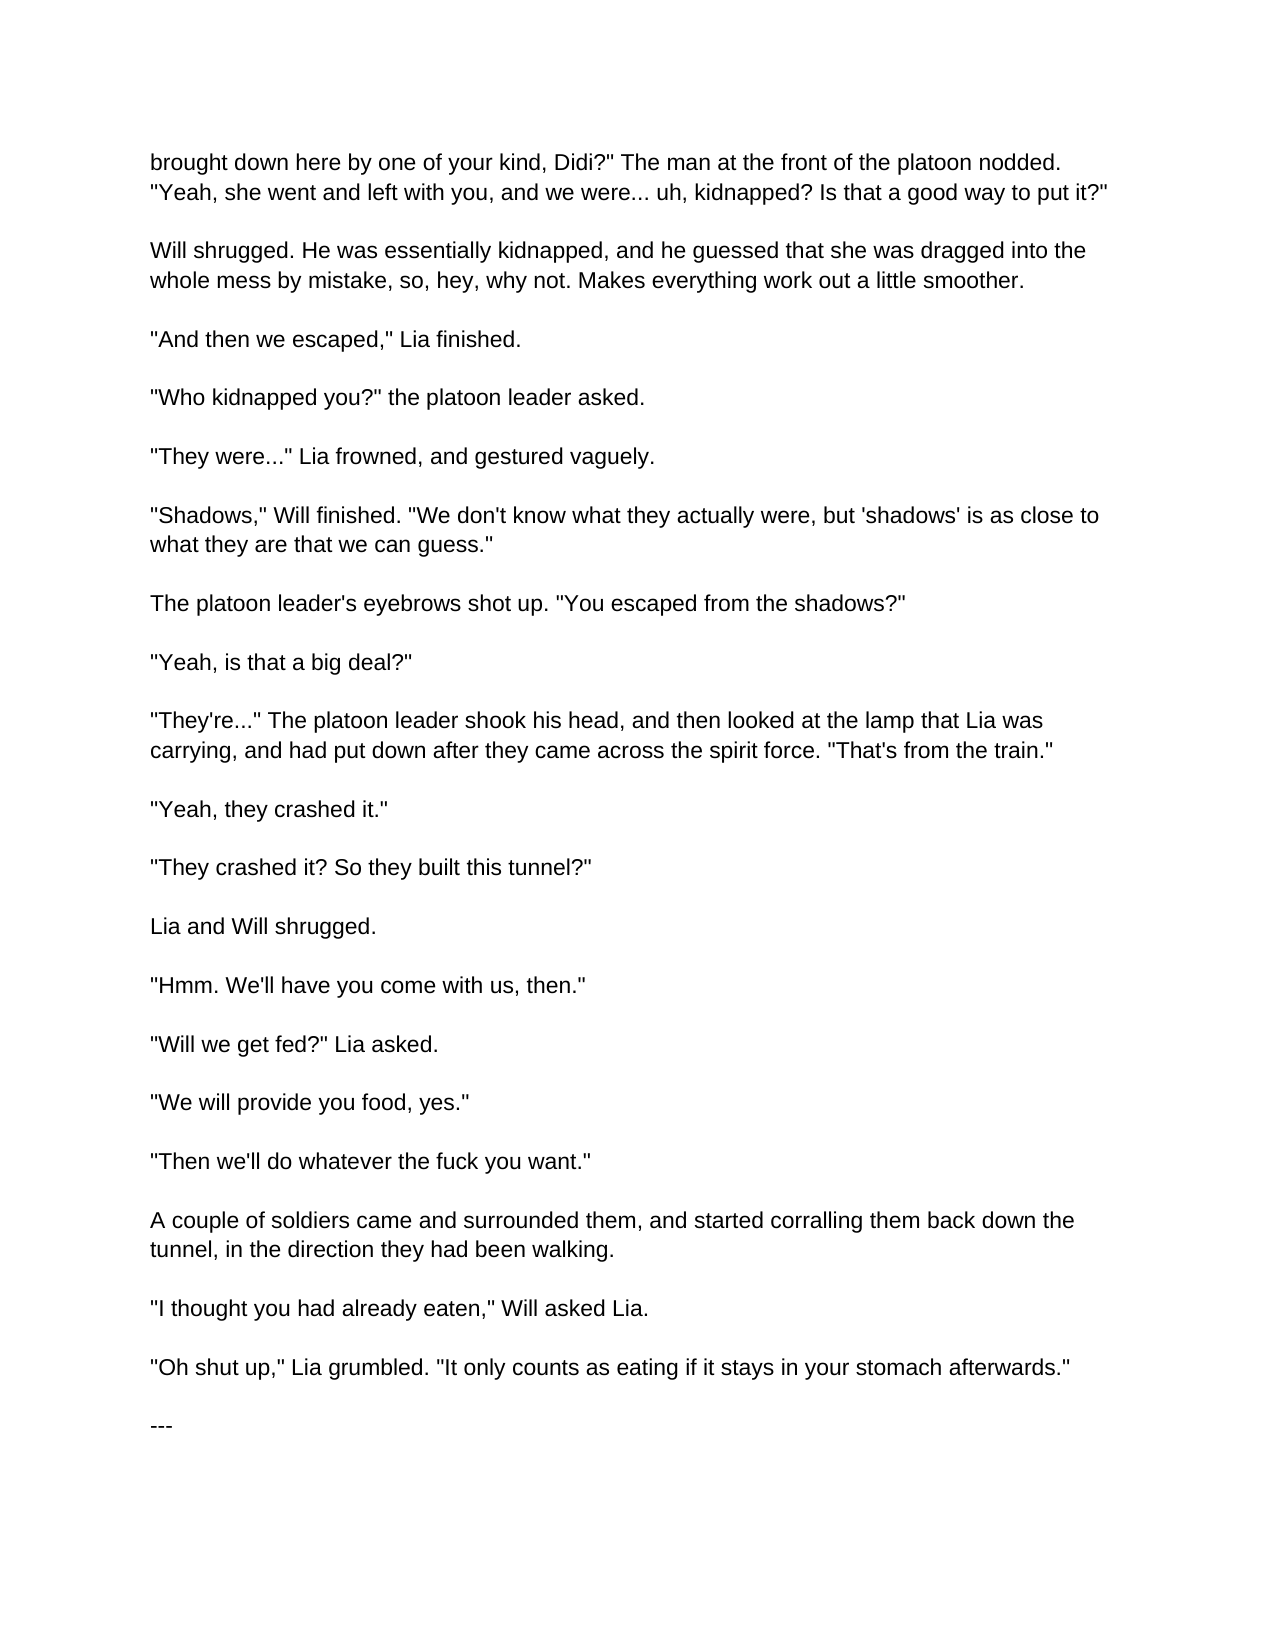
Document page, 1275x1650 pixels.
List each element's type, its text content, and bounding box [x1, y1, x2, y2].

text "Who kidnapped you?" the platoon leader asked. [150, 385, 1125, 411]
text "Yeah, is that a big deal?" [150, 649, 1125, 675]
text "Will we get fed?" Lia asked. [150, 1031, 1125, 1057]
text "Yeah, they crashed it." [150, 796, 1125, 822]
text A couple of soldiers came and surrounded them, and started corralling them back down the tunnel, in the direction they had been walking. [150, 1207, 1125, 1262]
text "They crashed it? So they built this tunnel?" [150, 855, 1125, 881]
text "We will provide you food, yes." [150, 1090, 1125, 1116]
text The platoon leader's eyebrows shot up. "You escaped from the shadows?" [150, 591, 1125, 616]
text --- [150, 1413, 1125, 1439]
text brought down here by one of your kind, Didi?" The man at the front of the platoon nodded. "Yeah, she went and left with you, and we were... uh, kidnapped? Is that a good way to put it?" [150, 150, 1125, 205]
text "Hmm. We'll have you come with us, then." [150, 972, 1125, 998]
text "Shadows," Will finished. "We don't know what they actually were, but 'shadows' is as close to what they are that we can guess." [150, 502, 1125, 557]
text "I thought you had already eaten," Will asked Lia. [150, 1296, 1125, 1321]
text "And then we escaped," Lia finished. [150, 326, 1125, 352]
text "Then we'll do whatever the fuck you want." [150, 1149, 1125, 1174]
text "They were..." Lia frowned, and gestured vaguely. [150, 444, 1125, 469]
text "They're..." The platoon leader shook his head, and then looked at the lamp that Lia was carrying, and had put down after they came across the spirit force. "That's from the train." [150, 708, 1125, 763]
text Lia and Will shrugged. [150, 914, 1125, 939]
text Will shrugged. He was essentially kidnapped, and he guessed that she was dragged into the whole mess by mistake, so, hey, why not. Makes everything work out a little smoother. [150, 238, 1125, 293]
text "Oh shut up," Lia grumbled. "It only counts as eating if it stays in your stomach afterwards." [150, 1354, 1125, 1380]
